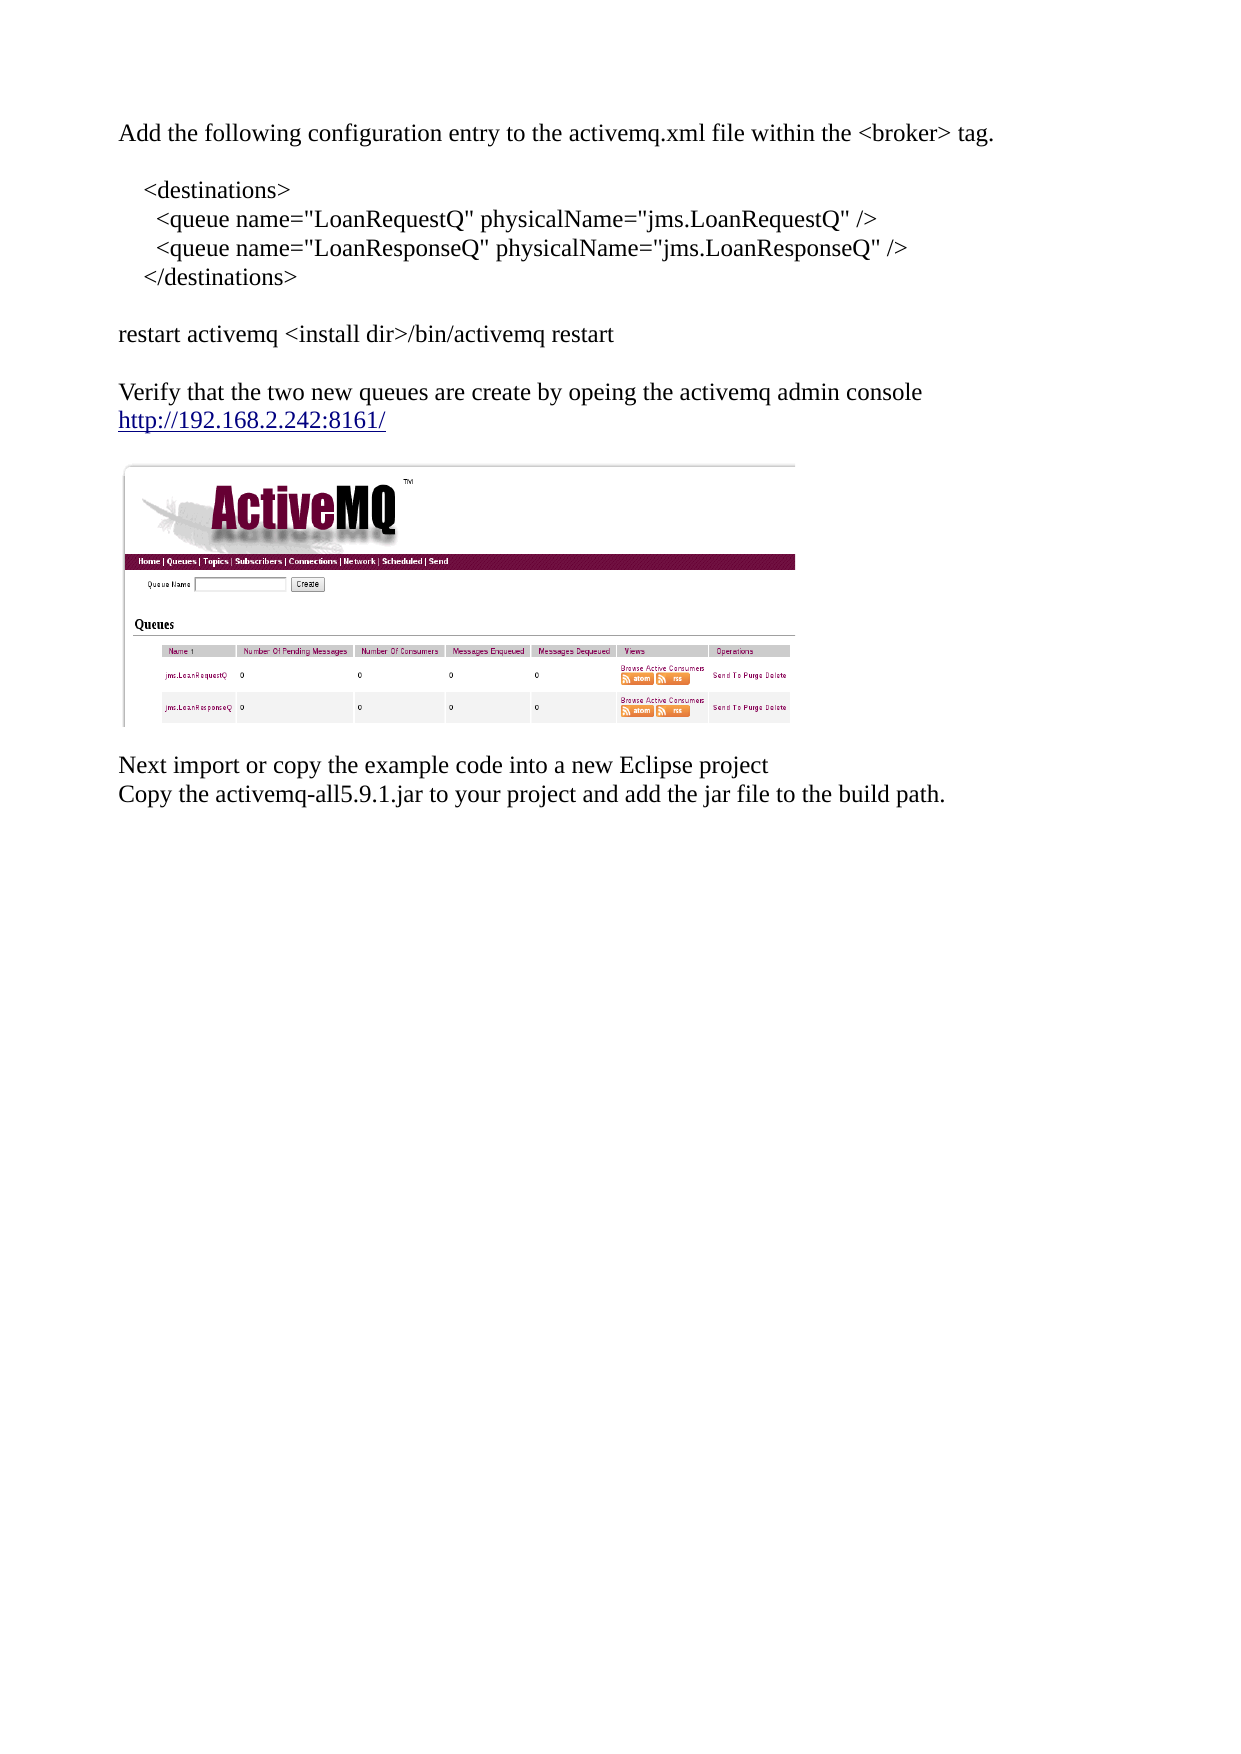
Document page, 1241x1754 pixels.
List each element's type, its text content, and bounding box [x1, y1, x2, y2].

text </destinations> [118, 262, 1122, 291]
text restart activemq <install dir>/bin/activemq restart [118, 319, 1122, 348]
picture [114, 455, 796, 727]
text <queue name="LoanRequestQ" physicalName="jms.LoanRequestQ" /> [118, 204, 1122, 233]
text Next import or copy the example code into a new Eclipse project [118, 751, 1122, 779]
text http://192.168.2.242:8161/ [118, 406, 1122, 434]
text Add the following configuration entry to the activemq.xml file within the <broker> tag. [118, 118, 1122, 147]
text <destinations> [118, 176, 1122, 204]
text Verify that the two new queues are create by opeing the activemq admin console [118, 377, 1122, 406]
text Copy the activemq-all5.9.1.jar to your project and add the jar file to the build path. [118, 779, 1122, 808]
text <queue name="LoanResponseQ" physicalName="jms.LoanResponseQ" /> [118, 233, 1122, 262]
